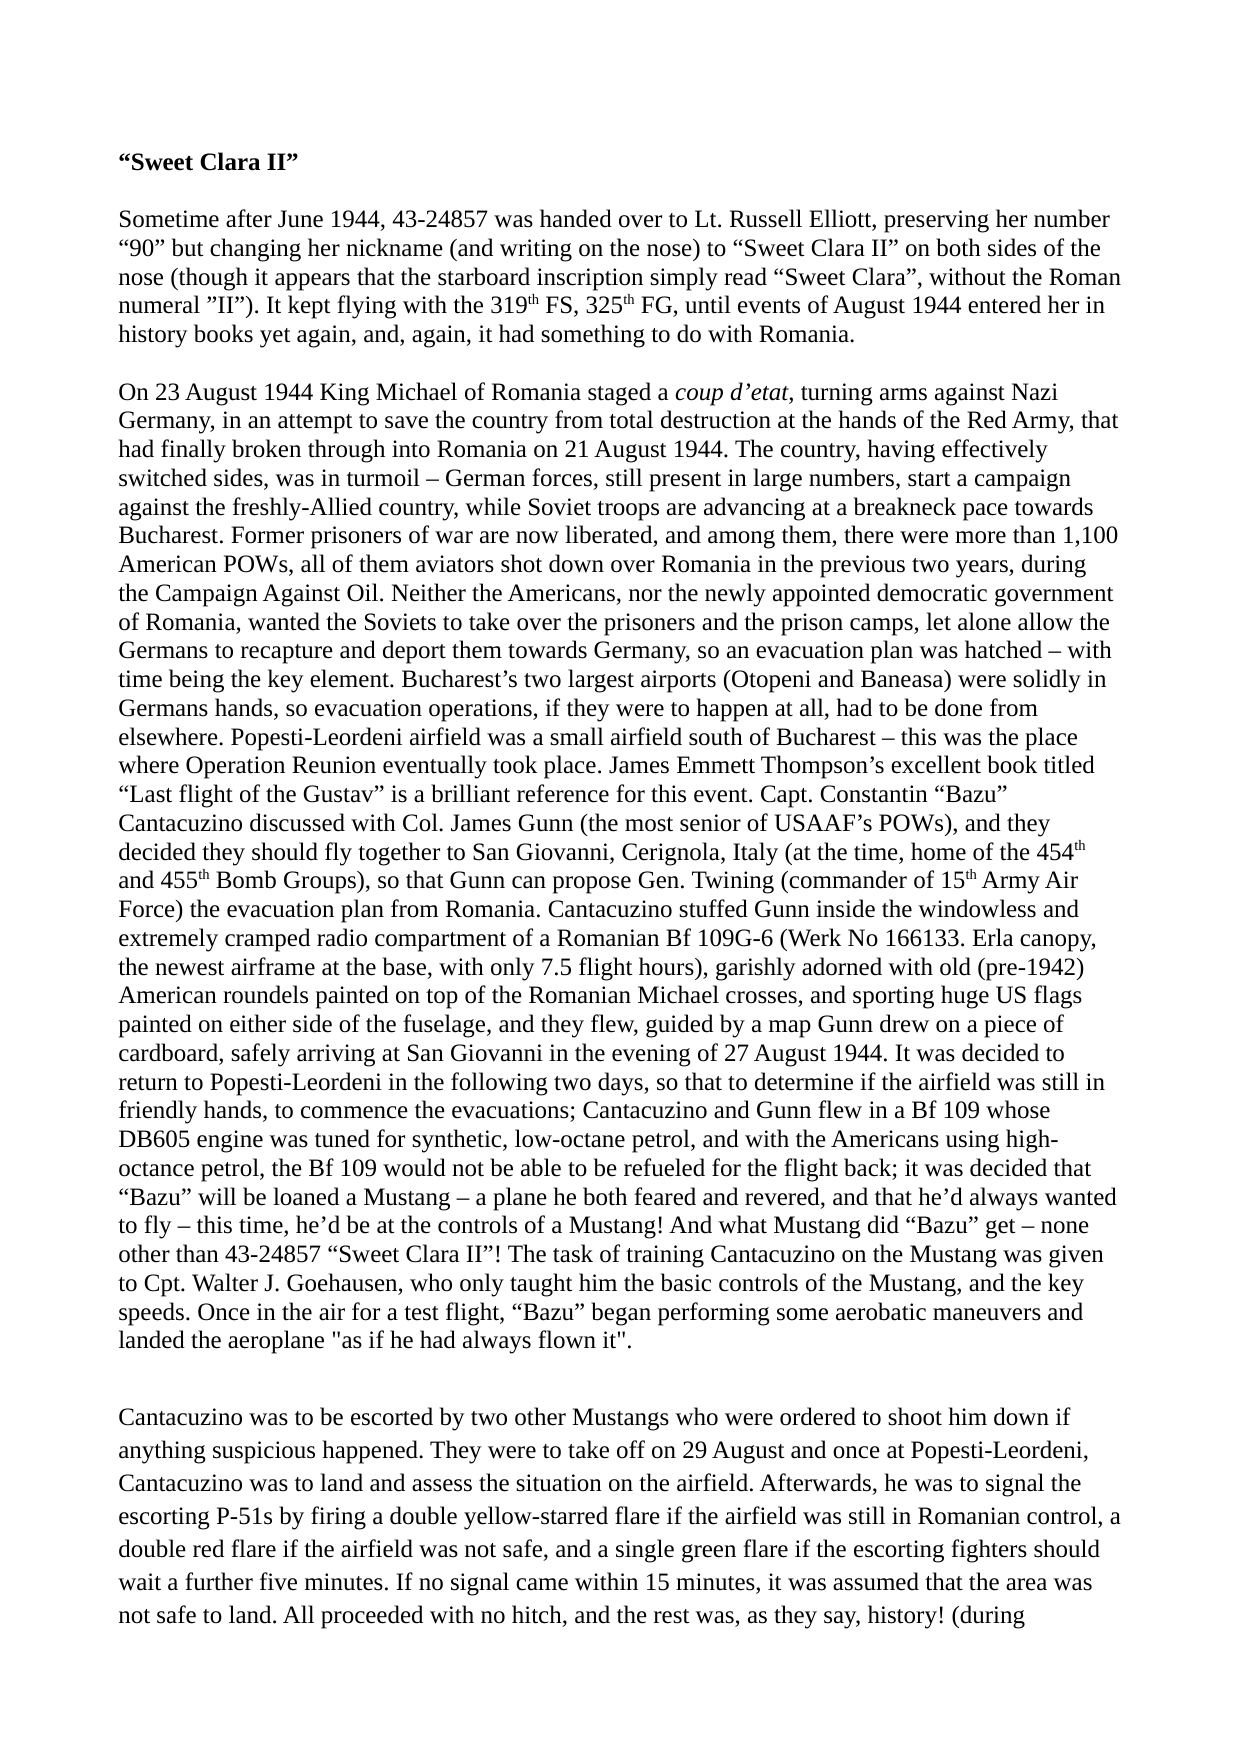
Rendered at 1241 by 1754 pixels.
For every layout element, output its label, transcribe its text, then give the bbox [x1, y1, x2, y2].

text “Sweet Clara II” [118, 147, 1122, 176]
text On 23 August 1944 King Michael of Romania staged a coup d’etat, turning arms against Nazi Germany, in an attempt to save the country from total destruction at the hands of the Red Army, that had finally broken through into Romania on 21 August 1944. The country, having effectively switched sides, was in turmoil – German forces, still present in large numbers, start a campaign against the freshly-Allied country, while Soviet troops are advancing at a breakneck pace towards Bucharest. Former prisoners of war are now liberated, and among them, there were more than 1,100 American POWs, all of them aviators shot down over Romania in the previous two years, during the Campaign Against Oil. Neither the Americans, nor the newly appointed democratic government of Romania, wanted the Soviets to take over the prisoners and the prison camps, let alone allow the Germans to recapture and deport them towards Germany, so an evacuation plan was hatched – with time being the key element. Bucharest’s two largest airports (Otopeni and Baneasa) were solidly in Germans hands, so evacuation operations, if they were to happen at all, had to be done from elsewhere. Popesti-Leordeni airfield was a small airfield south of Bucharest – this was the place where Operation Reunion eventually took place. James Emmett Thompson’s excellent book titled “Last flight of the Gustav” is a brilliant reference for this event. Capt. Constantin “Bazu” Cantacuzino discussed with Col. James Gunn (the most senior of USAAF’s POWs), and they decided they should fly together to San Giovanni, Cerignola, Italy (at the time, home of the 454th and 455th Bomb Groups), so that Gunn can propose Gen. Twining (commander of 15th Army Air Force) the evacuation plan from Romania. Cantacuzino stuffed Gunn inside the windowless and extremely cramped radio compartment of a Romanian Bf 109G-6 (Werk No 166133. Erla canopy, the newest airframe at the base, with only 7.5 flight hours), garishly adorned with old (pre-1942) American roundels painted on top of the Romanian Michael crosses, and sporting huge US flags painted on either side of the fuselage, and they flew, guided by a map Gunn drew on a piece of cardboard, safely arriving at San Giovanni in the evening of 27 August 1944. It was decided to return to Popesti-Leordeni in the following two days, so that to determine if the airfield was still in friendly hands, to commence the evacuations; Cantacuzino and Gunn flew in a Bf 109 whose DB605 engine was tuned for synthetic, low-octane petrol, and with the Americans using high-octance petrol, the Bf 109 would not be able to be refueled for the flight back; it was decided that “Bazu” will be loaned a Mustang – a plane he both feared and revered, and that he’d always wanted to fly – this time, he’d be at the controls of a Mustang! And what Mustang did “Bazu” get – none other than 43-24857 “Sweet Clara II”! The task of training Cantacuzino on the Mustang was given to Cpt. Walter J. Goehausen, who only taught him the basic controls of the Mustang, and the key speeds. Once in the air for a test flight, “Bazu” began performing some aerobatic maneuvers and landed the aeroplane "as if he had always flown it". [118, 377, 1122, 1354]
text Cantacuzino was to be escorted by two other Mustangs who were ordered to shoot him down if anything suspicious happened. They were to take off on 29 August and once at Popesti-Leordeni, Cantacuzino was to land and assess the situation on the airfield. Afterwards, he was to signal the escorting P-51s by firing a double yellow-starred flare if the airfield was still in Romanian control, a double red flare if the airfield was not safe, and a single green flare if the escorting fighters should wait a further five minutes. If no signal came within 15 minutes, it was assumed that the area was not safe to land. All proceeded with no hitch, and the rest was, as they say, history! (during [118, 1402, 1122, 1629]
text Sometime after June 1944, 43-24857 was handed over to Lt. Russell Elliott, preserving her number “90” but changing her nickname (and writing on the nose) to “Sweet Clara II” on both sides of the nose (though it appears that the starboard inscription simply read “Sweet Clara”, without the Roman numeral ”II”). It kept flying with the 319th FS, 325th FG, until events of August 1944 entered her in history books yet again, and, again, it had something to do with Romania. [118, 204, 1122, 348]
